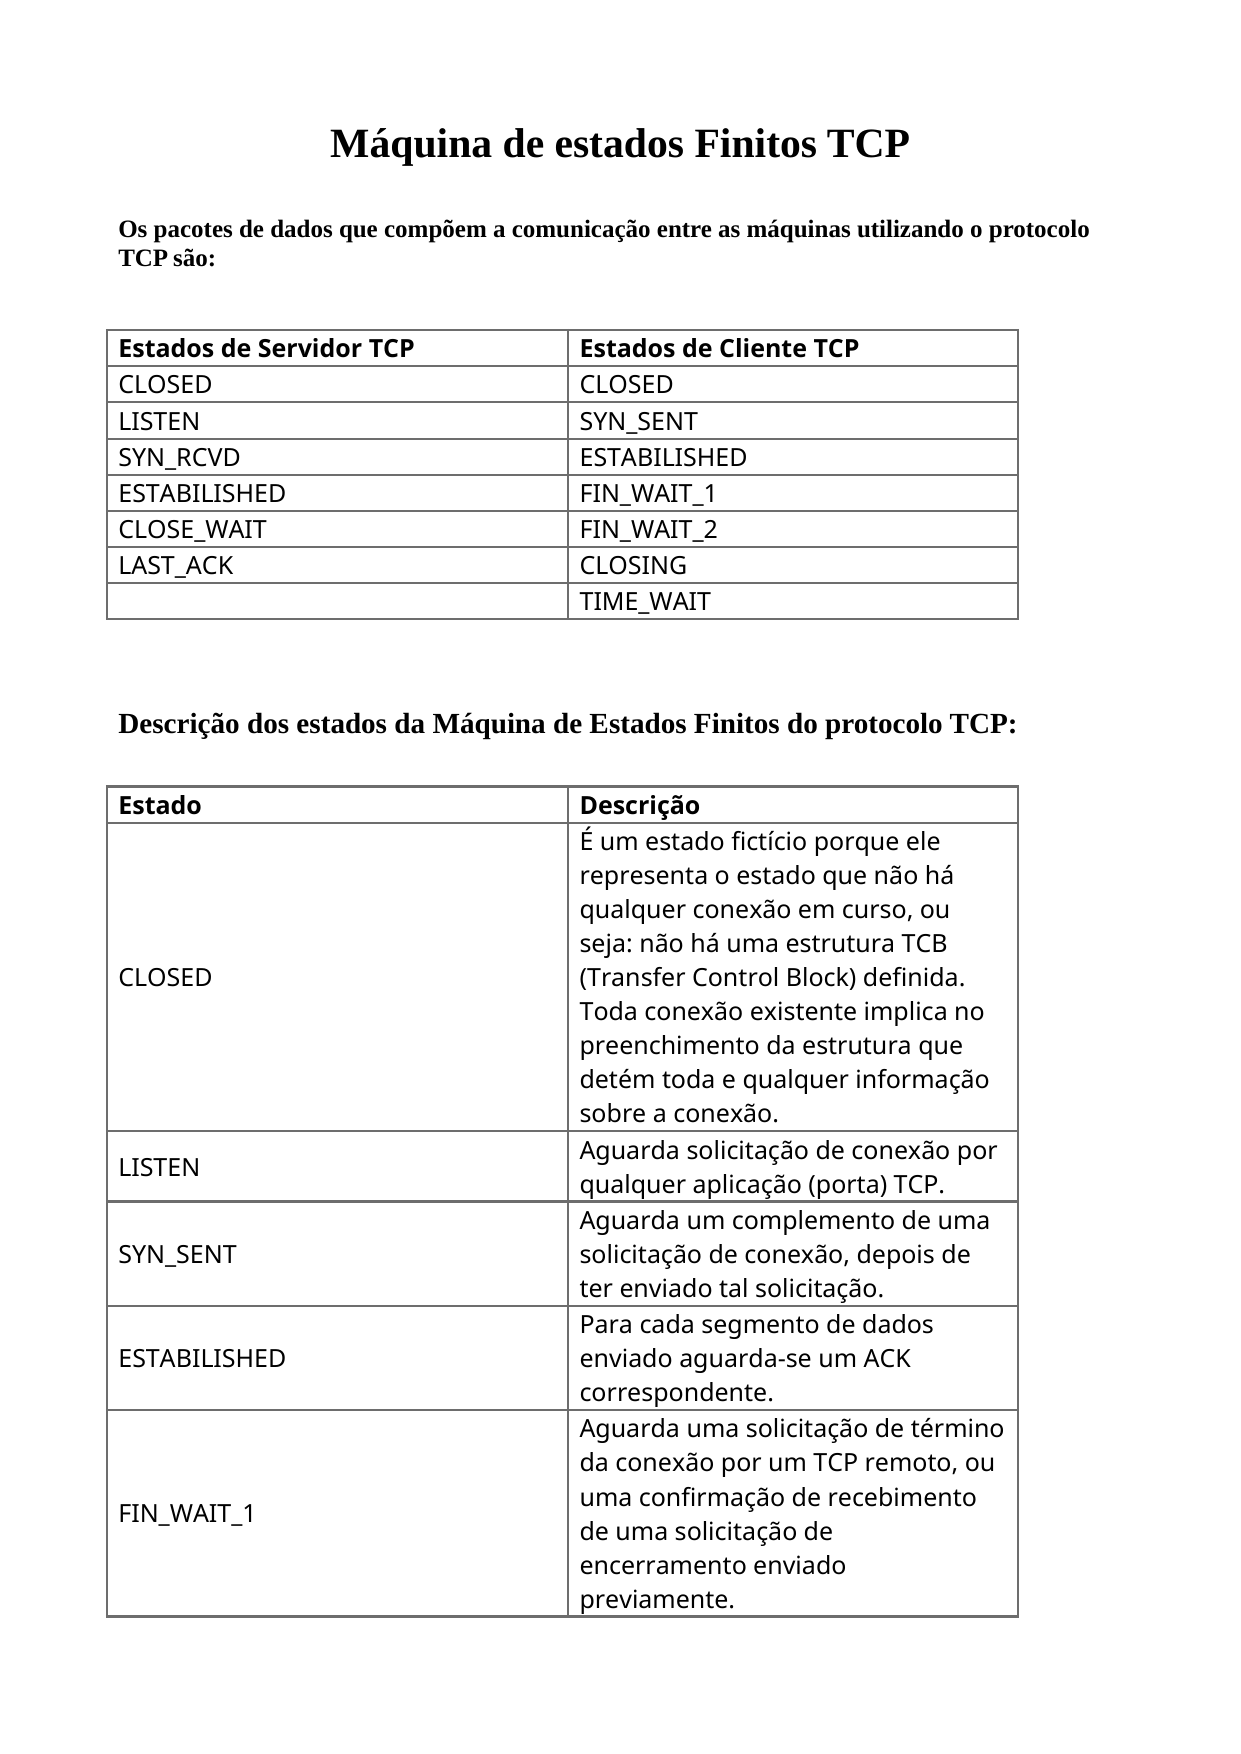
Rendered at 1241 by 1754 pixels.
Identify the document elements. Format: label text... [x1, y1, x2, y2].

table_cell ESTABILISHED [108, 476, 567, 510]
table_cell Aguarda solicitação de conexão por qualquer aplicação (porta) TCP. [569, 1132, 1017, 1200]
table_header Estado [108, 788, 567, 822]
table_cell SYN_SENT [569, 403, 1017, 437]
table_cell FIN_WAIT_1 [569, 476, 1017, 510]
table_cell LAST_ACK [108, 548, 567, 582]
table_cell LISTEN [108, 403, 567, 437]
table_header Estados de Cliente TCP [569, 331, 1017, 365]
table_cell FIN_WAIT_2 [569, 512, 1017, 546]
table_cell Aguarda uma solicitação de término da conexão por um TCP remoto, ou uma confirmação de recebimento de uma solicitação de encerramento enviado previamente. [569, 1411, 1017, 1615]
table_cell CLOSED [108, 367, 567, 401]
text Descrição dos estados da Máquina de Estados Finitos do protocolo TCP: [118, 706, 1122, 740]
table_cell Aguarda um complemento de uma solicitação de conexão, depois de ter enviado tal solicitação. [569, 1203, 1017, 1305]
table_cell ESTABILISHED [569, 440, 1017, 473]
table_cell Para cada segmento de dados enviado aguarda-se um ACK correspondente. [569, 1307, 1017, 1409]
table_cell ESTABILISHED [108, 1307, 567, 1409]
table_cell SYN_SENT [108, 1203, 567, 1305]
table_cell TIME_WAIT [569, 584, 1017, 618]
table_cell CLOSE_WAIT [108, 512, 567, 546]
table_header Estados de Servidor TCP [108, 331, 567, 365]
table_cell CLOSED [569, 367, 1017, 401]
table_cell [108, 584, 567, 618]
table_cell CLOSING [569, 548, 1017, 582]
table_cell CLOSED [108, 824, 567, 1130]
text Máquina de estados Finitos TCP [118, 118, 1122, 166]
text Os pacotes de dados que compõem a comunicação entre as máquinas utilizando o protocolo TCP são: [118, 214, 1122, 271]
table_cell LISTEN [108, 1132, 567, 1200]
table_cell FIN_WAIT_1 [108, 1411, 567, 1615]
table_header Descrição [569, 788, 1017, 822]
table_cell SYN_RCVD [108, 440, 567, 473]
table_cell É um estado fictício porque ele representa o estado que não há qualquer conexão em curso, ou seja: não há uma estrutura TCB (Transfer Control Block) definida. Toda conexão existente implica no preenchimento da estrutura que detém toda e qualquer informação sobre a conexão. [569, 824, 1017, 1130]
